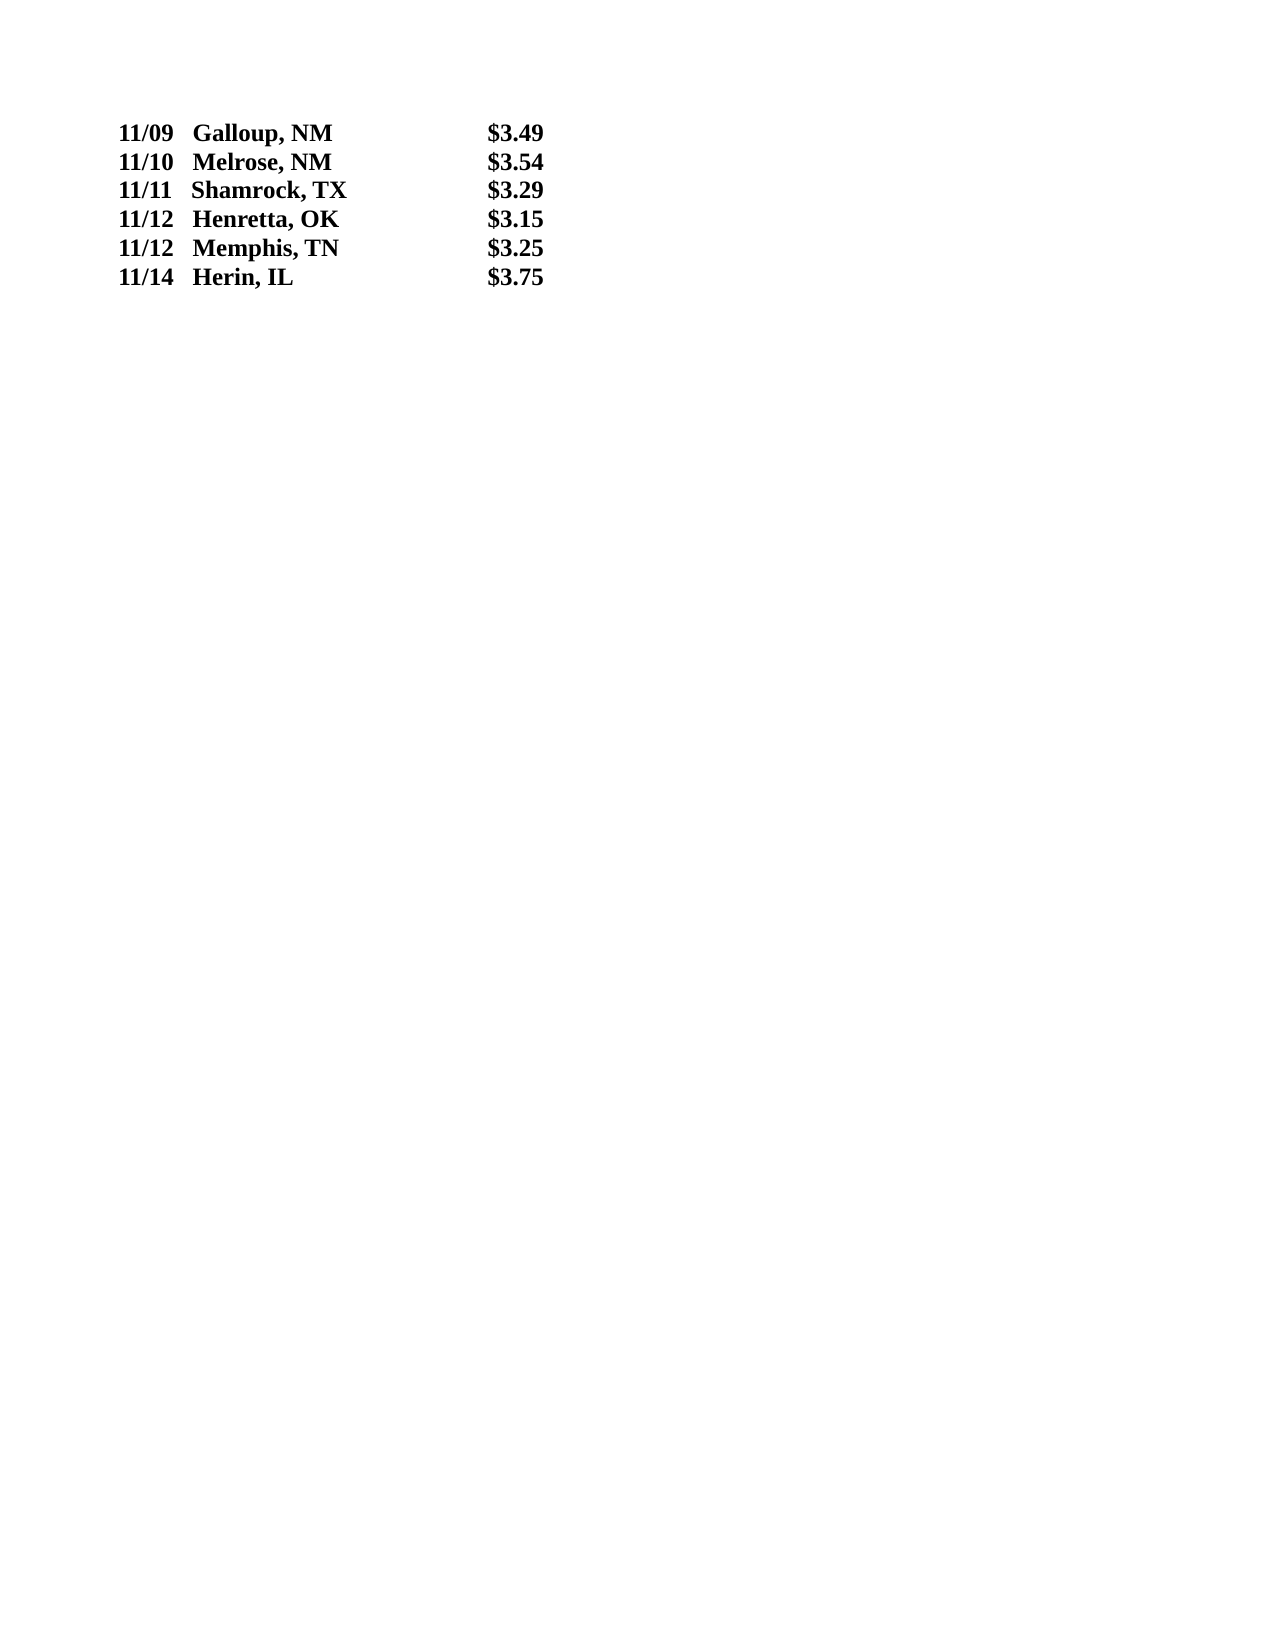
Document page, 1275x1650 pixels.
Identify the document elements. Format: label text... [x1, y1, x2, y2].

text 11/09 Galloup, NM $3.49 [118, 118, 1157, 147]
text 11/12 Henretta, OK $3.15 [118, 204, 1157, 233]
text 11/12 Memphis, TN $3.25 [118, 233, 1157, 262]
text 11/10 Melrose, NM $3.54 [118, 147, 1157, 176]
text 11/14 Herin, IL $3.75 [118, 262, 1157, 291]
text 11/11 Shamrock, TX $3.29 [118, 176, 1157, 204]
